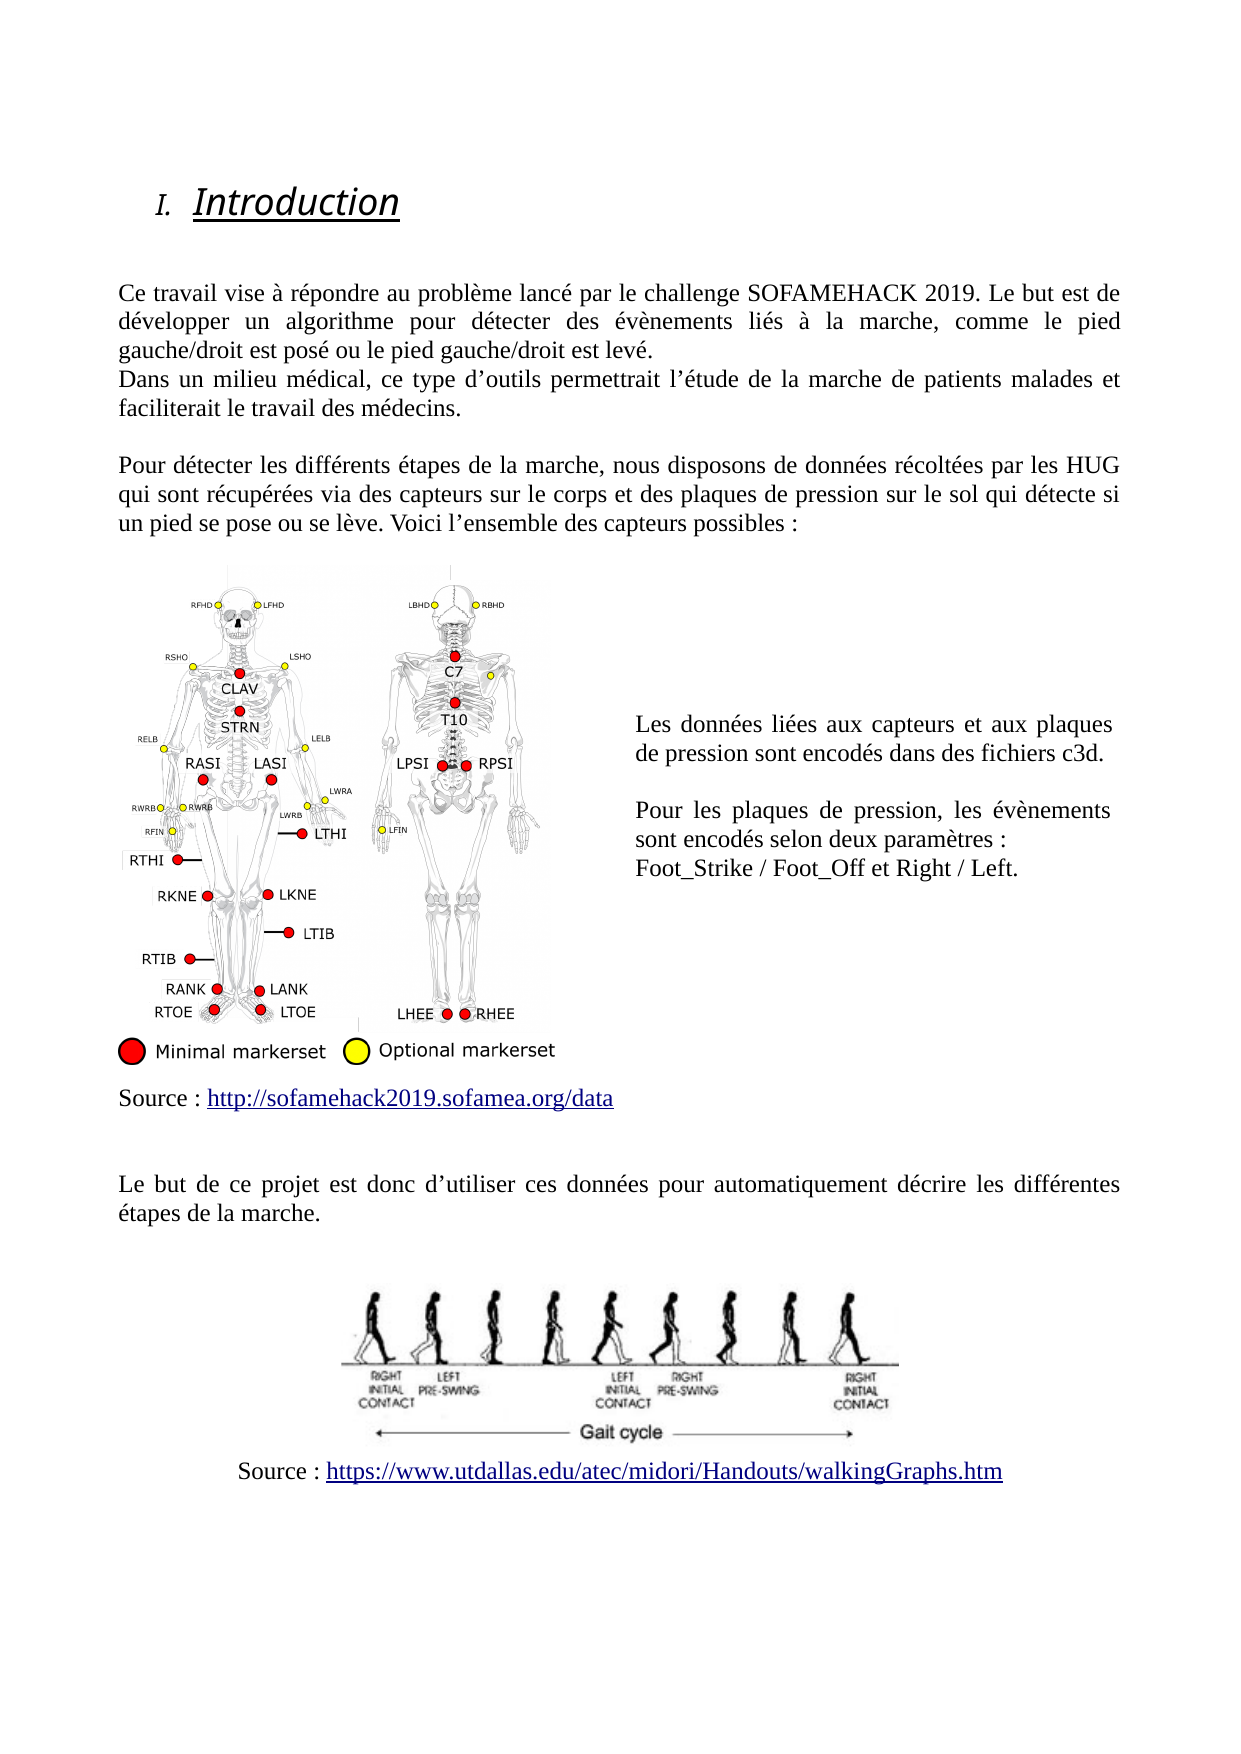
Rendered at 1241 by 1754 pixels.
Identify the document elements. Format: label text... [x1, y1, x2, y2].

list Introduction [156, 176, 1122, 227]
text Source : http://sofamehack2019.sofamea.org/data [118, 1083, 1122, 1111]
picture [341, 1283, 899, 1456]
text Pour les plaques de pression, les évènements sont encodés selon deux paramètres : Foot_Strike / Foot_Off et Right / Left. [555, 795, 1122, 881]
text Pour détecter les différents étapes de la marche, nous disposons de données récoltées par les HUG qui sont récupérées via des capteurs sur le corps et des plaques de pression sur le sol qui détecte si un pied se pose ou se lève. Voici l’ensemble des capteurs possibles : [118, 450, 1122, 536]
text Les données liées aux capteurs et aux plaques de pression sont encodés dans des fichiers c3d. [555, 709, 1122, 766]
text Dans un milieu médical, ce type d’outils permettrait l’étude de la marche de patients malades et faciliterait le travail des médecins. [118, 364, 1122, 421]
text Source : https://www.utdallas.edu/atec/midori/Handouts/walkingGraphs.htm [118, 1456, 1122, 1485]
text Ce travail vise à répondre au problème lancé par le challenge SOFAMEHACK 2019. Le but est de développer un algorithme pour détecter des évènements liés à la marche, comme le pied gauche/droit est posé ou le pied gauche/droit est levé. [118, 278, 1122, 364]
text Le but de ce projet est donc d’utiliser ces données pour automatiquement décrire les différentes étapes de la marche. [118, 1169, 1122, 1226]
picture [118, 565, 555, 1065]
